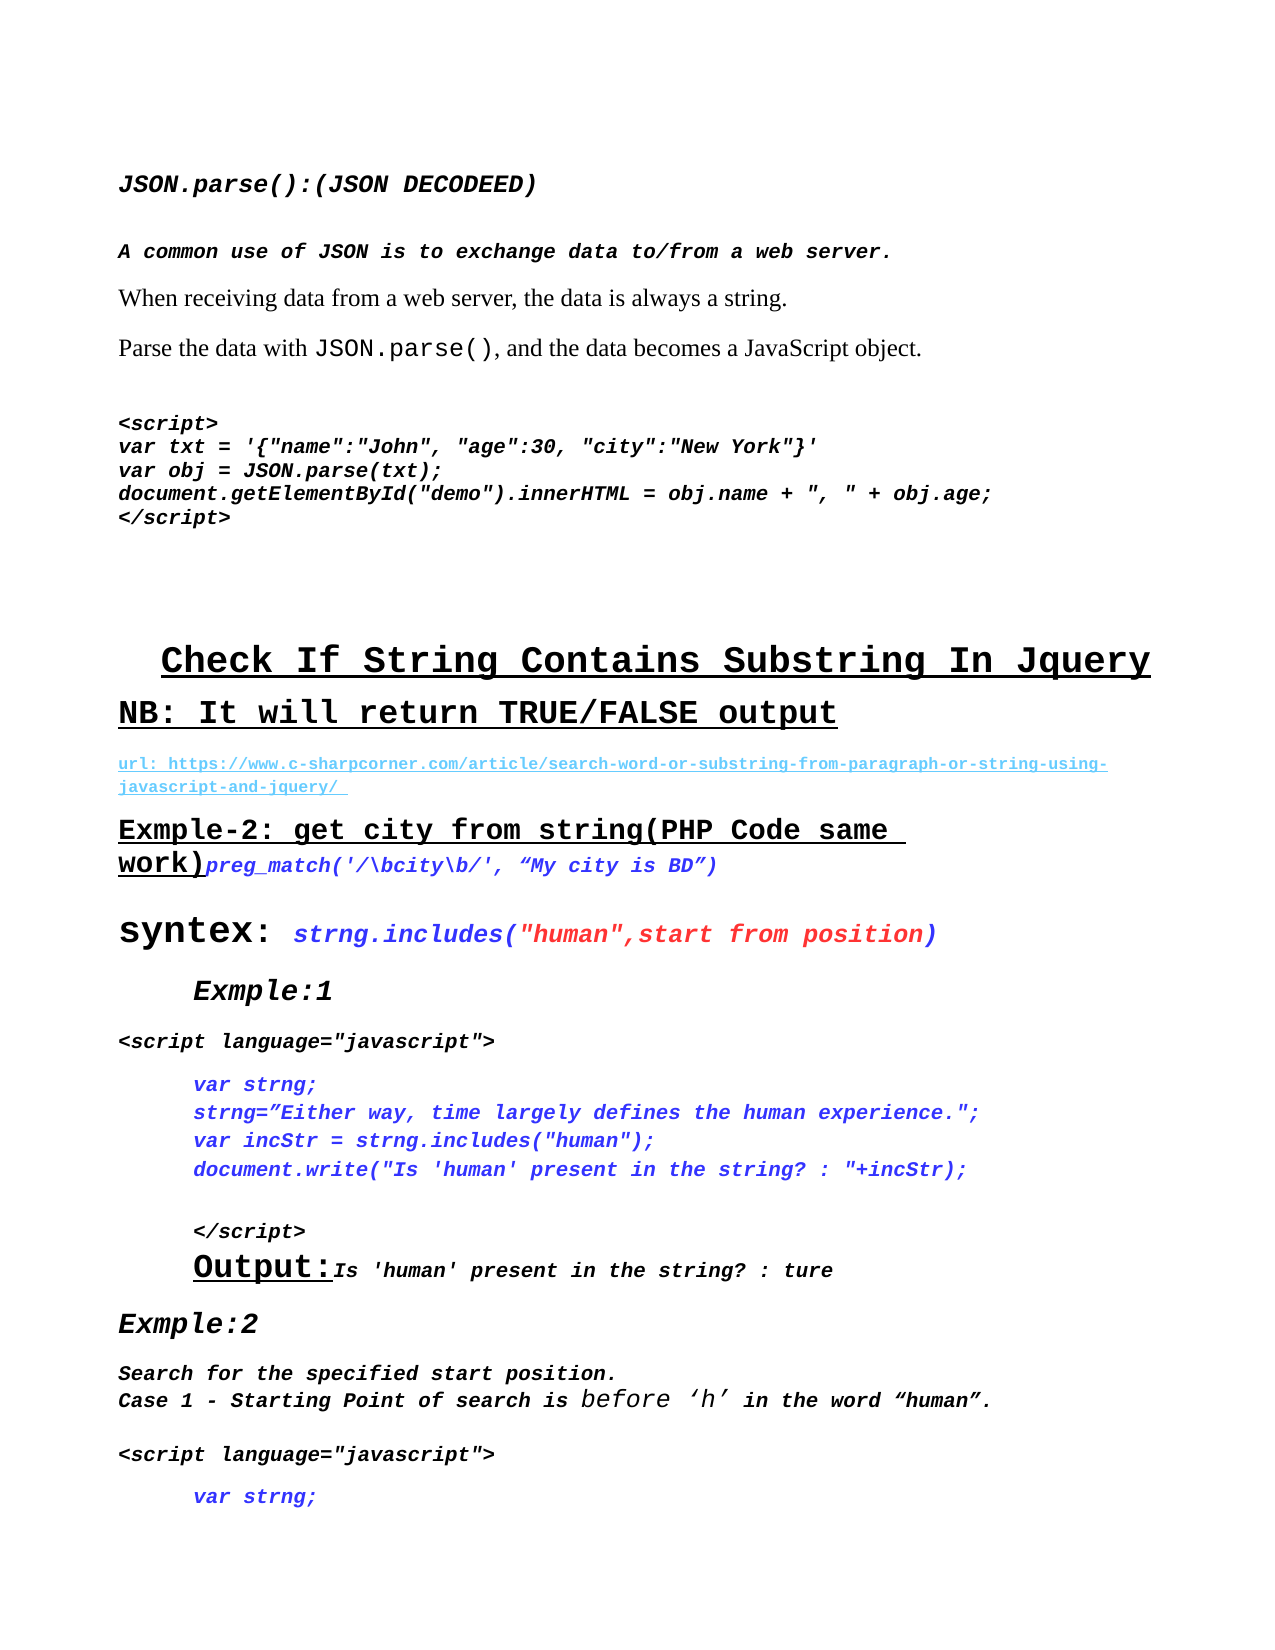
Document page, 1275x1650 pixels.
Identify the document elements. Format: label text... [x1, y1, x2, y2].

text Case 1 - Starting Point of search is before ‘h’ in the word “human”. [118, 1387, 1157, 1415]
text Search for the specified start position. [118, 1363, 1157, 1387]
list strng=”Either way, time largely defines the human experience."; [164, 1102, 1157, 1126]
text <script> [118, 412, 1157, 436]
text document.getElementById("demo").innerHTML = obj.name + ", " + obj.age; [118, 483, 1157, 507]
list Output:Is 'human' present in the string? : ture [164, 1249, 1157, 1287]
text Exmple-2: get city from string(PHP Code same work)preg_match('/\bcity\b/', “My city is BD”) [118, 815, 1157, 881]
text A common use of JSON is to exchange data to/from a web server. [118, 241, 1157, 264]
list var incStr = strng.includes("human"); [164, 1130, 1157, 1154]
list </script> [164, 1221, 1157, 1244]
text NB: It will return TRUE/FALSE output [118, 696, 1157, 733]
text var txt = '{"name":"John", "age":30, "city":"New York"}' [118, 436, 1157, 460]
list document.write("Is 'human' present in the string? : "+incStr); [164, 1158, 1157, 1182]
list var strng; [164, 1487, 1157, 1510]
text var obj = JSON.parse(txt); [118, 460, 1157, 483]
text Exmple:2 [118, 1309, 1157, 1342]
list var strng; [164, 1073, 1157, 1097]
text syntex: strng.includes("human",start from position) [118, 911, 1157, 953]
text url: https://www.c-sharpcorner.com/article/search-word-or-substring-from-paragraph-or-string-using-javascript-and-jquery/ [118, 756, 1157, 797]
text <script language="javascript"> [118, 1444, 1157, 1467]
text <script language="javascript"> [118, 1031, 1157, 1054]
text Parse the data with JSON.parse(), and the data becomes a JavaScript object. [118, 333, 1157, 363]
text Exmple:1 [118, 976, 1157, 1009]
text </script> [118, 507, 1157, 531]
subtitle Check If String Contains Substring In Jquery [118, 641, 1157, 683]
subtitle JSON.parse():(JSON DECODEED) [118, 171, 1157, 200]
text When receiving data from a web server, the data is always a string. [118, 283, 1157, 312]
